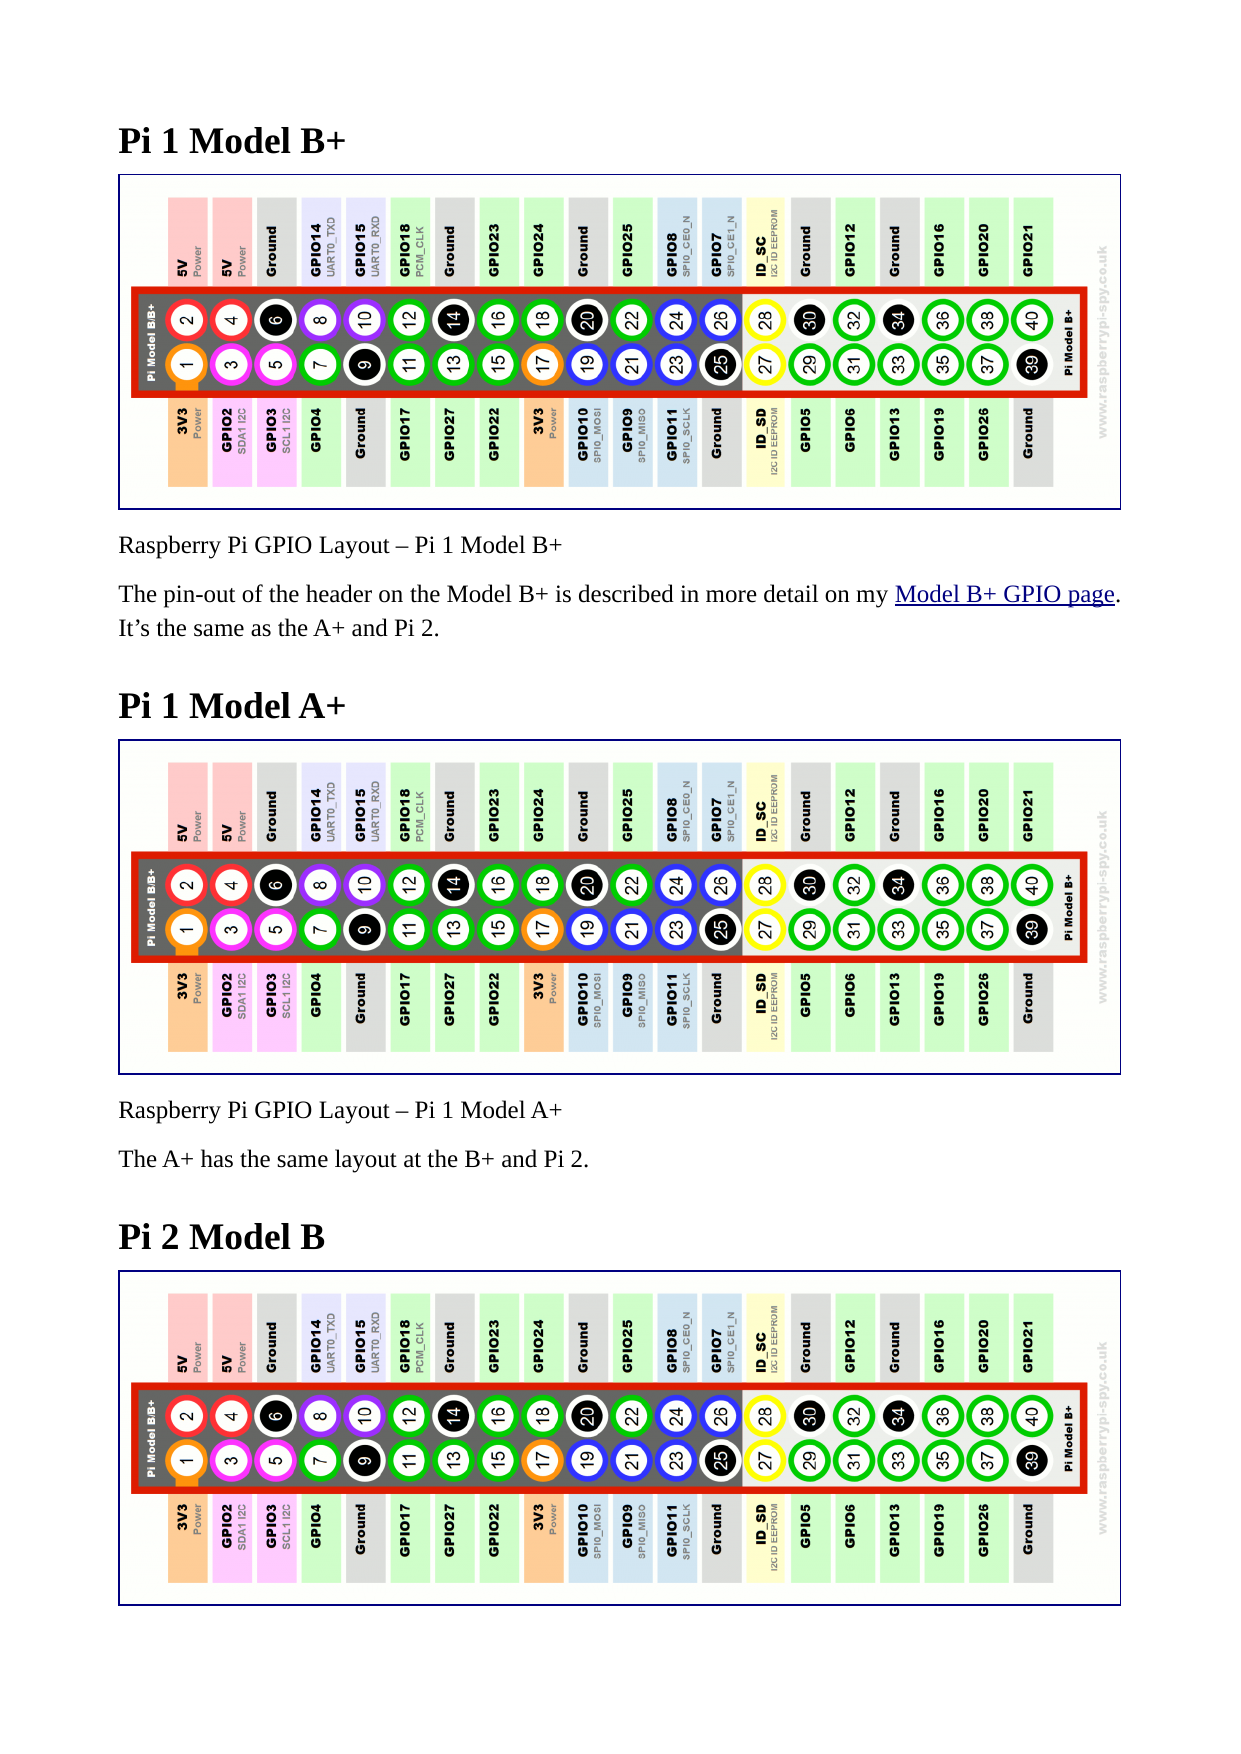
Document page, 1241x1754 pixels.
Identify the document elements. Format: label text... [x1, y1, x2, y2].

picture [120, 175, 1120, 508]
text The A+ has the same layout at the B+ and Pi 2. [118, 1144, 1122, 1173]
text The pin-out of the header on the Model B+ is described in more detail on my Model B+ GPIO page. It’s the same as the A+ and Pi 2. [118, 579, 1122, 642]
text Raspberry Pi GPIO Layout – Pi 1 Model A+ [118, 1095, 1122, 1124]
text Raspberry Pi GPIO Layout – Pi 1 Model B+ [118, 530, 1122, 559]
picture [120, 741, 1120, 1073]
subtitle Pi 1 Model B+ [118, 118, 1122, 161]
picture [120, 1272, 1120, 1604]
subtitle Pi 2 Model B [118, 1214, 1122, 1257]
subtitle Pi 1 Model A+ [118, 683, 1122, 727]
